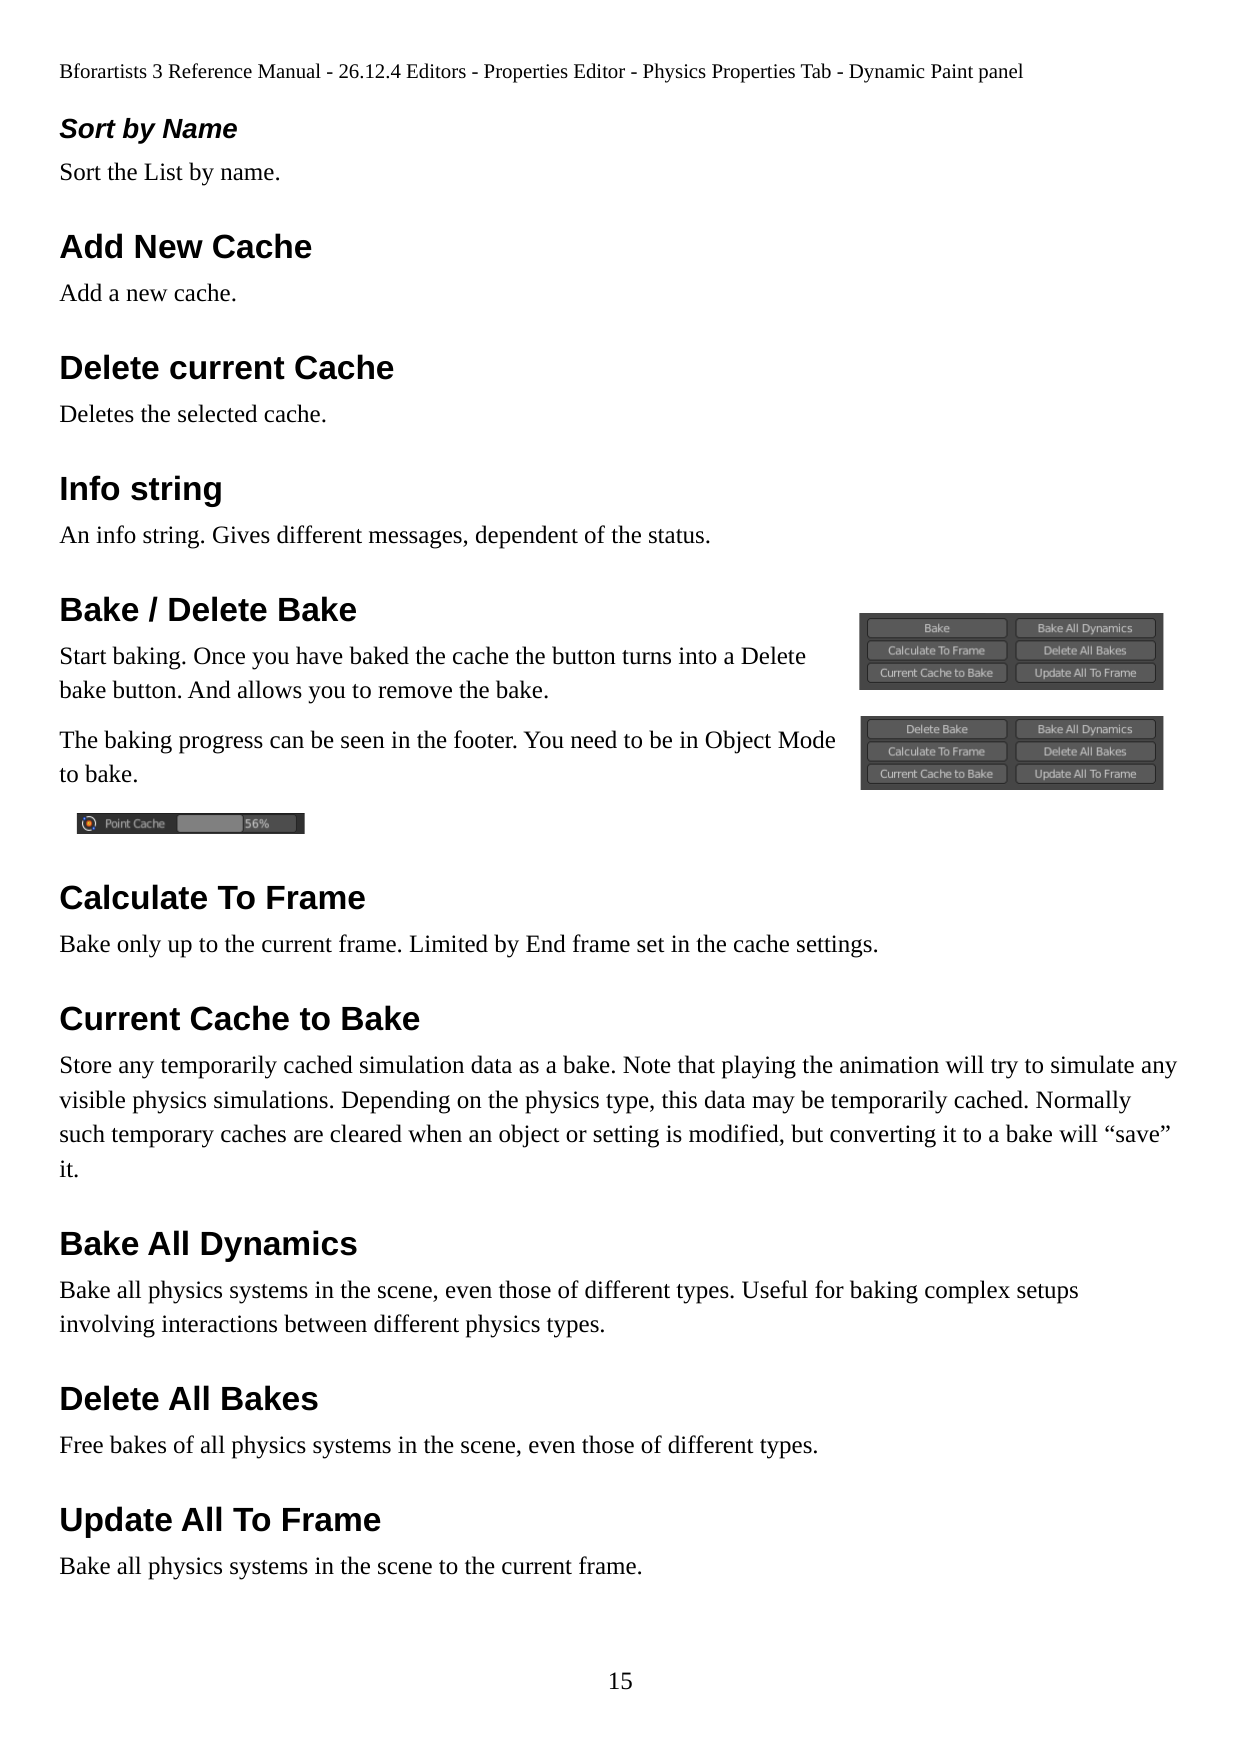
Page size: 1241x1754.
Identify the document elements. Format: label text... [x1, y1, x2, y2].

subtitle Add New Cache [59, 227, 1181, 266]
text Free bakes of all physics systems in the scene, even those of different types. [59, 1430, 1181, 1459]
subtitle Bake All Dynamics [59, 1224, 1181, 1262]
text Store any temporarily cached simulation data as a bake. Note that playing the animation will try to simulate any visible physics simulations. Depending on the physics type, this data may be temporarily cached. Normally such temporary caches are cleared when an object or setting is modified, but converting it to a bake will “save” it. [59, 1050, 1181, 1182]
text An info string. Gives different messages, dependent of the status. [59, 520, 1181, 549]
subtitle Calculate To Frame [59, 878, 1181, 917]
text Sort the List by name. [59, 157, 1181, 186]
picture [860, 716, 1164, 790]
picture [76, 813, 305, 834]
text Bake all physics systems in the scene, even those of different types. Useful for baking complex setups involving interactions between different physics types. [59, 1275, 1181, 1338]
subtitle Delete current Cache [59, 348, 1181, 387]
subtitle Info string [59, 469, 1181, 508]
text Bake all physics systems in the scene to the current frame. [59, 1551, 1181, 1580]
text Deletes the selected cache. [59, 399, 1181, 428]
picture [859, 613, 1164, 690]
subtitle Current Cache to Bake [59, 999, 1181, 1038]
subtitle Sort by Name [59, 113, 1181, 144]
text The baking progress can be seen in the footer. You need to be in Object Mode to bake. [59, 725, 860, 788]
subtitle Update All To Frame [59, 1500, 1181, 1539]
subtitle Bake / Delete Bake [59, 590, 1181, 629]
subtitle Delete All Bakes [59, 1379, 1181, 1418]
text Start baking. Once you have baked the cache the button turns into a Delete bake button. And allows you to remove the bake. [59, 641, 1181, 704]
text Bake only up to the current frame. Limited by End frame set in the cache settings. [59, 929, 1181, 958]
text Add a new cache. [59, 278, 1181, 307]
